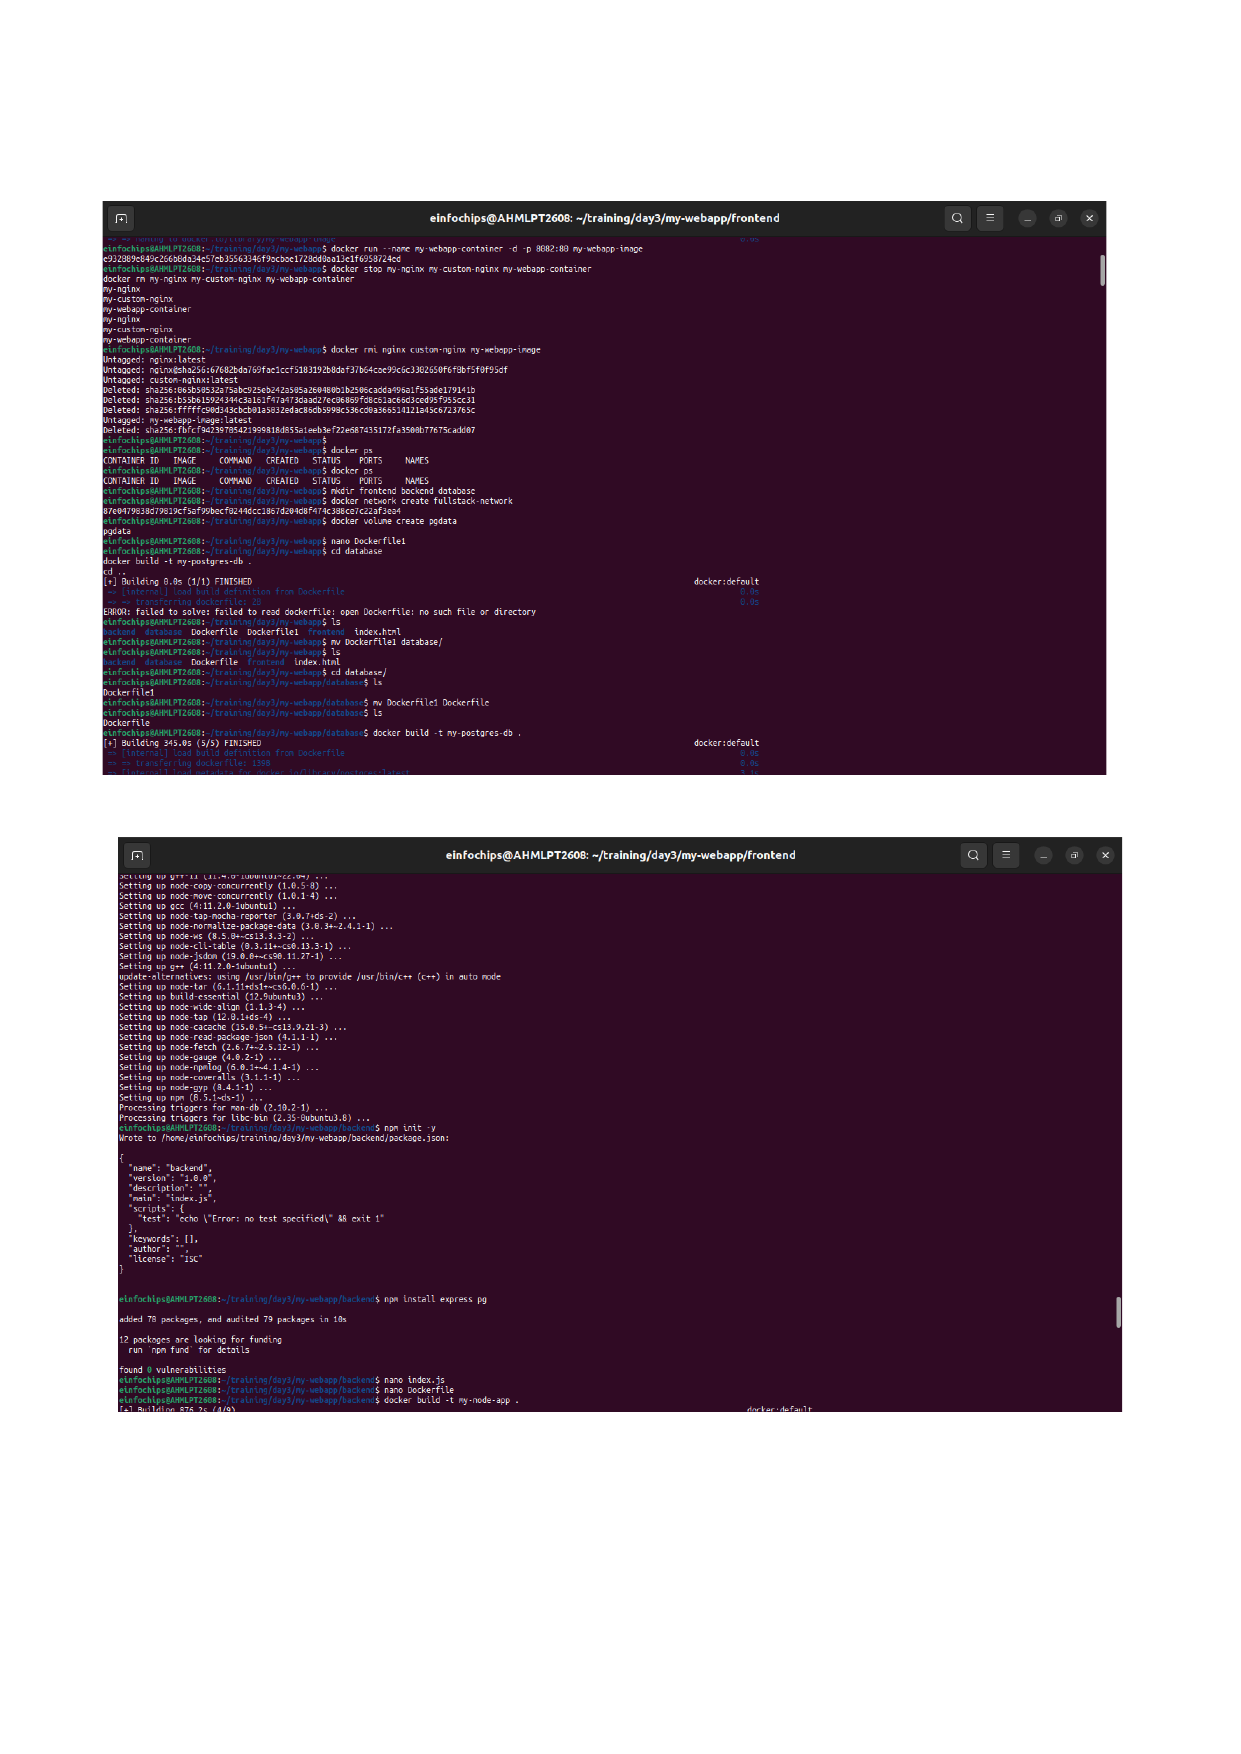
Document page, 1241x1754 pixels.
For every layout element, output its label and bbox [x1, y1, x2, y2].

picture [118, 837, 1123, 1412]
picture [102, 201, 1107, 775]
